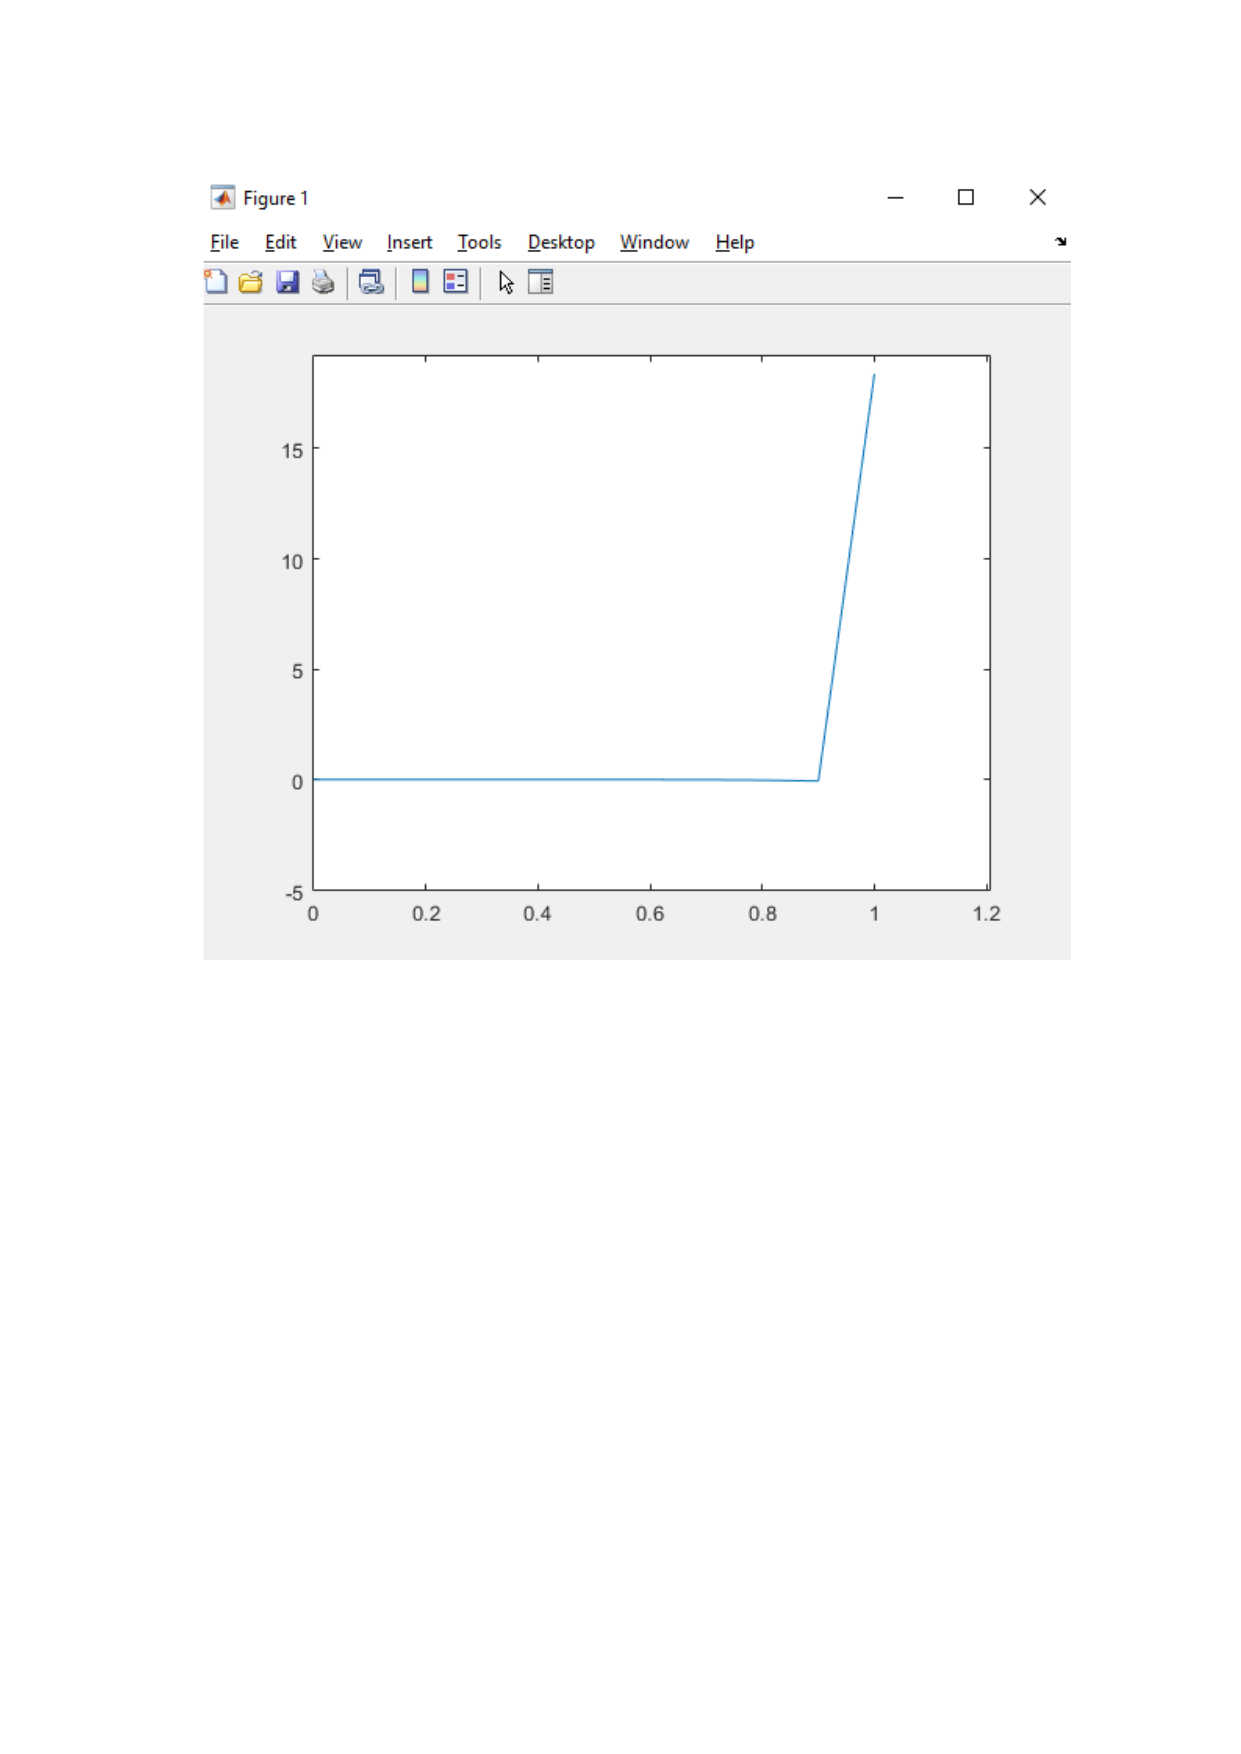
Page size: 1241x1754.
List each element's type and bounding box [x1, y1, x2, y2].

picture [203, 177, 1071, 960]
